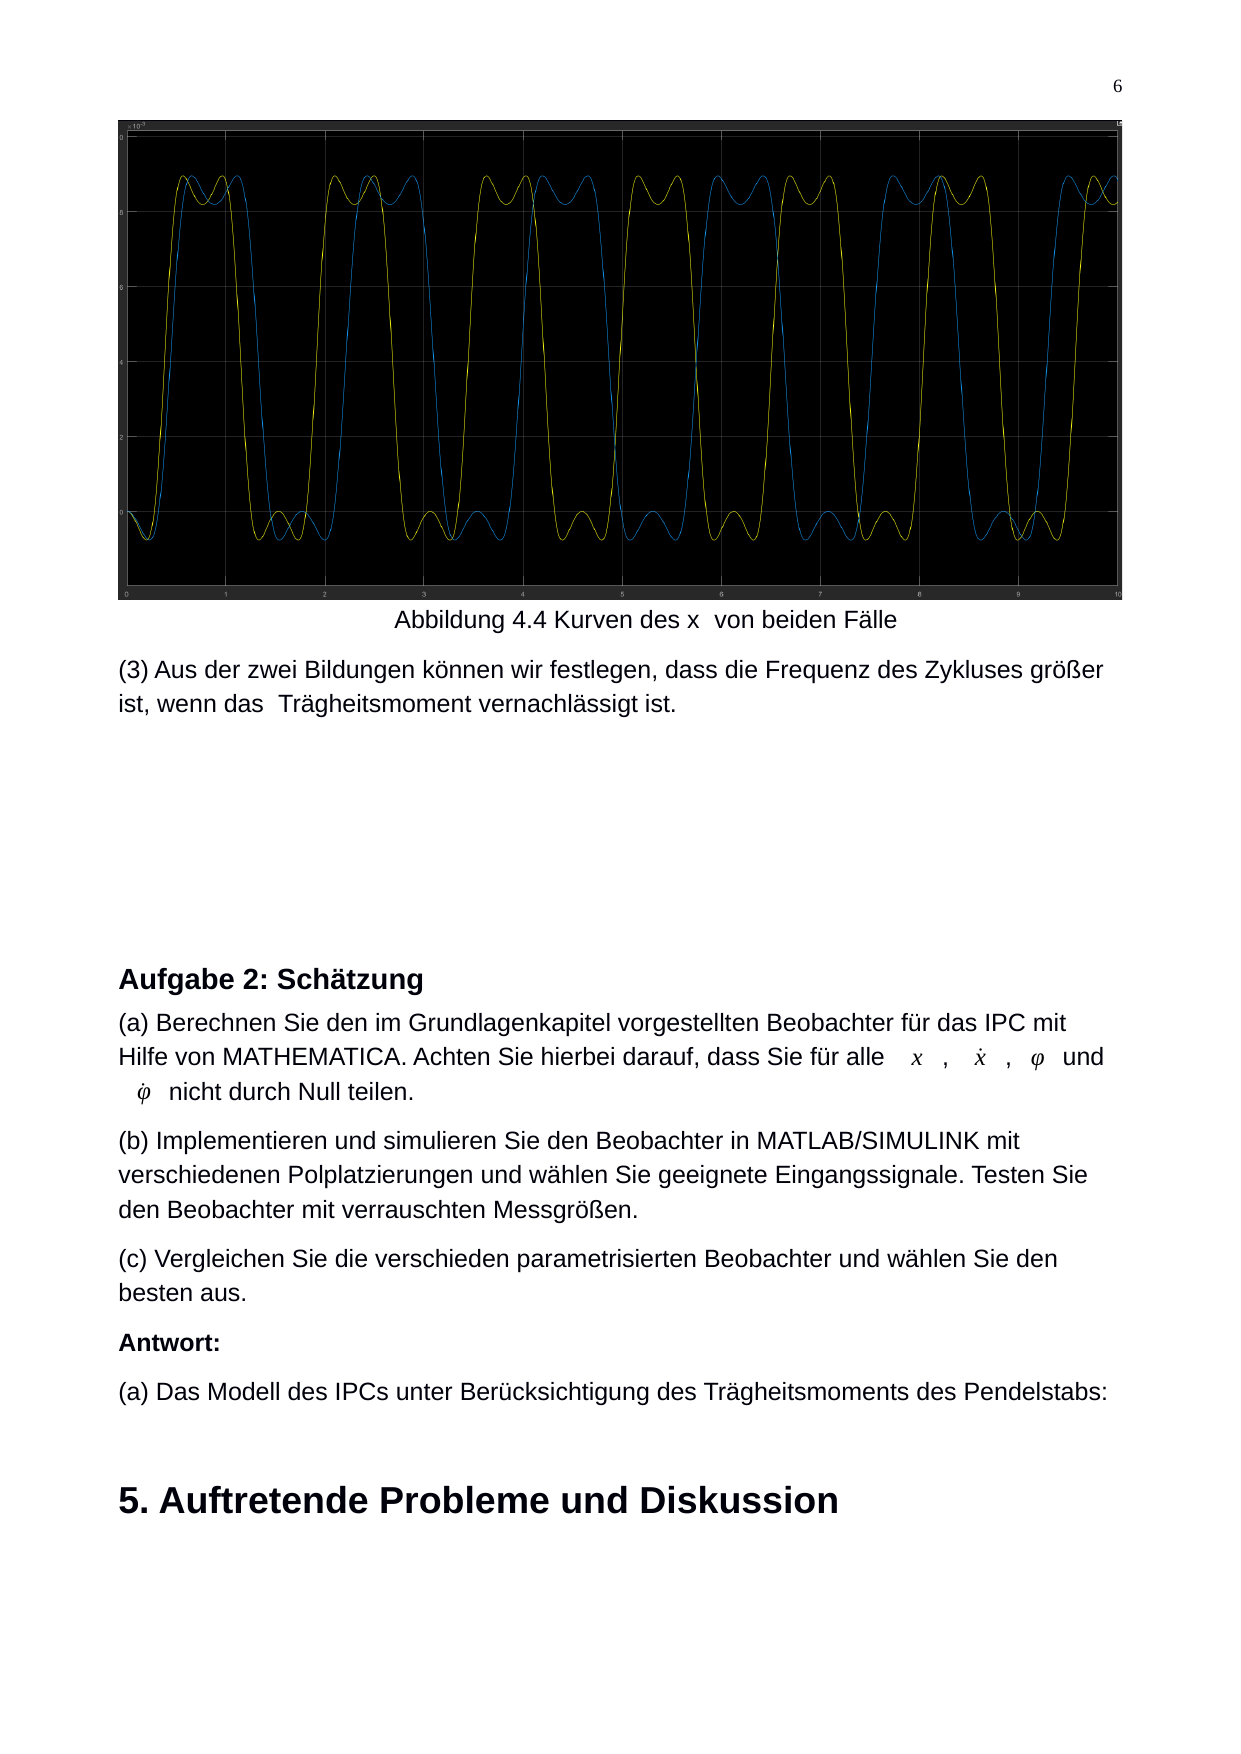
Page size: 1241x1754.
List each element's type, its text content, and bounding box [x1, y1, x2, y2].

text (b) Implementieren und simulieren Sie den Beobachter in MATLAB/SIMULINK mit verschiedenen Polplatzierungen und wählen Sie geeignete Eingangssignale. Testen Sie den Beobachter mit verrauschten Messgrößen. [118, 1126, 1122, 1224]
title Aufgabe 2: Schätzung [118, 962, 1122, 995]
title 5. Auftretende Probleme und Diskussion [118, 1478, 1122, 1521]
text Antwort: [118, 1327, 1122, 1356]
picture [118, 121, 1123, 600]
text (a) Das Modell des IPCs unter Berücksichtigung des Trägheitsmoments des Pendelstabs: [118, 1377, 1122, 1405]
text Abbildung 4.4 Kurven des x von beiden Fälle [118, 600, 1122, 634]
text (c) Vergleichen Sie die verschieden parametrisierten Beobachter und wählen Sie den besten aus. [118, 1244, 1122, 1307]
text (a) Berechnen Sie den im Grundlagenkapitel vorgestellten Beobachter für das IPC mit Hilfe von MATHEMATICA. Achten Sie hierbei darauf, dass Sie für alle , ,undnicht durch Null teilen. [118, 1008, 1122, 1106]
text (3) Aus der zwei Bildungen können wir festlegen, dass die Frequenz des Zykluses größer ist, wenn das Trägheitsmoment vernachlässigt ist. [118, 654, 1122, 718]
